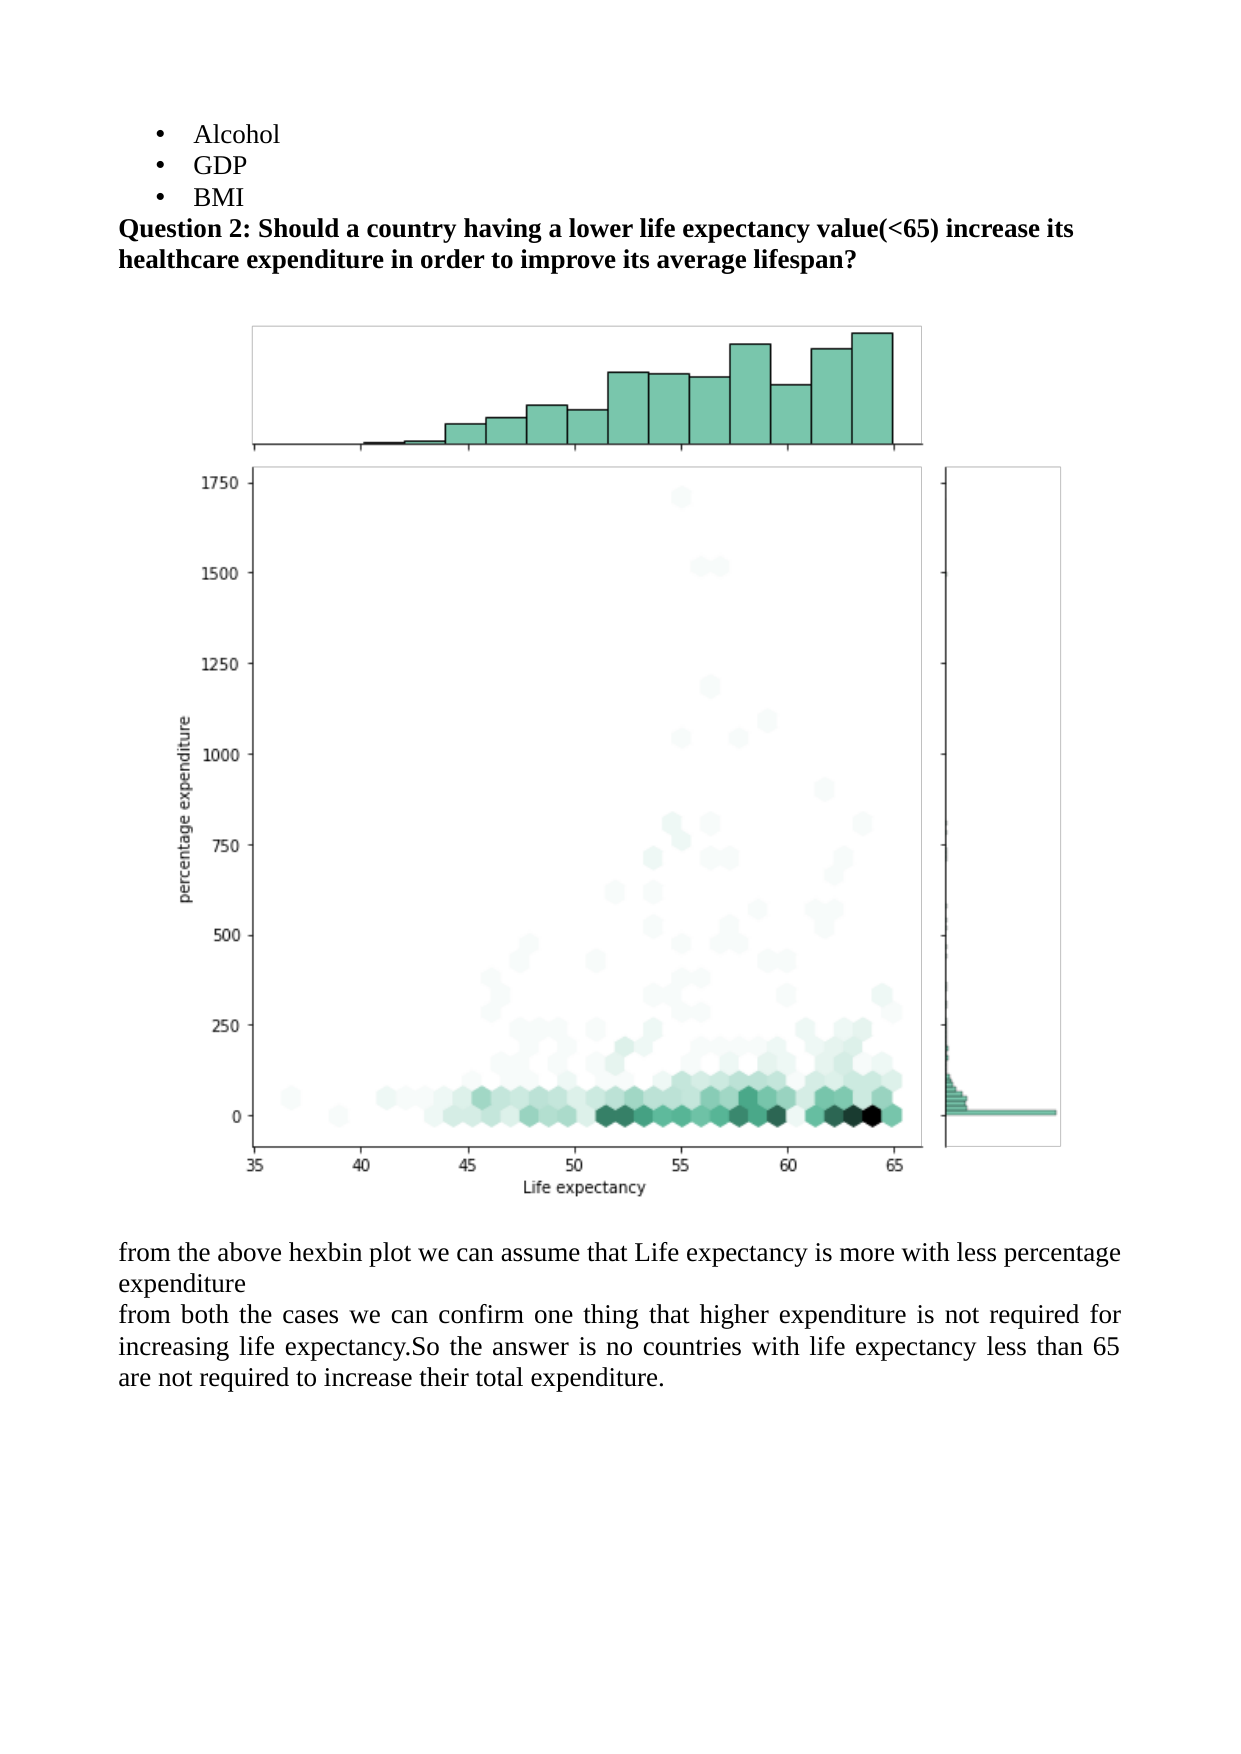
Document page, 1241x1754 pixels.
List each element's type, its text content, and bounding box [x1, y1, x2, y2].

text Question 2: Should a country having a lower life expectancy value(<65) increase its healthcare expenditure in order to improve its average lifespan? [118, 212, 1122, 274]
text from both the cases we can confirm one thing that higher expenditure is not required for increasing life expectancy.So the answer is no countries with life expectancy less than 65 are not required to increase their total expenditure. [118, 1299, 1122, 1392]
list GDP [156, 149, 1122, 181]
text from the above hexbin plot we can assume that Life expectancy is more with less percentage expenditure [118, 1236, 1122, 1299]
list BMI [156, 181, 1122, 212]
list Alcohol [156, 118, 1122, 149]
picture [168, 317, 1072, 1206]
